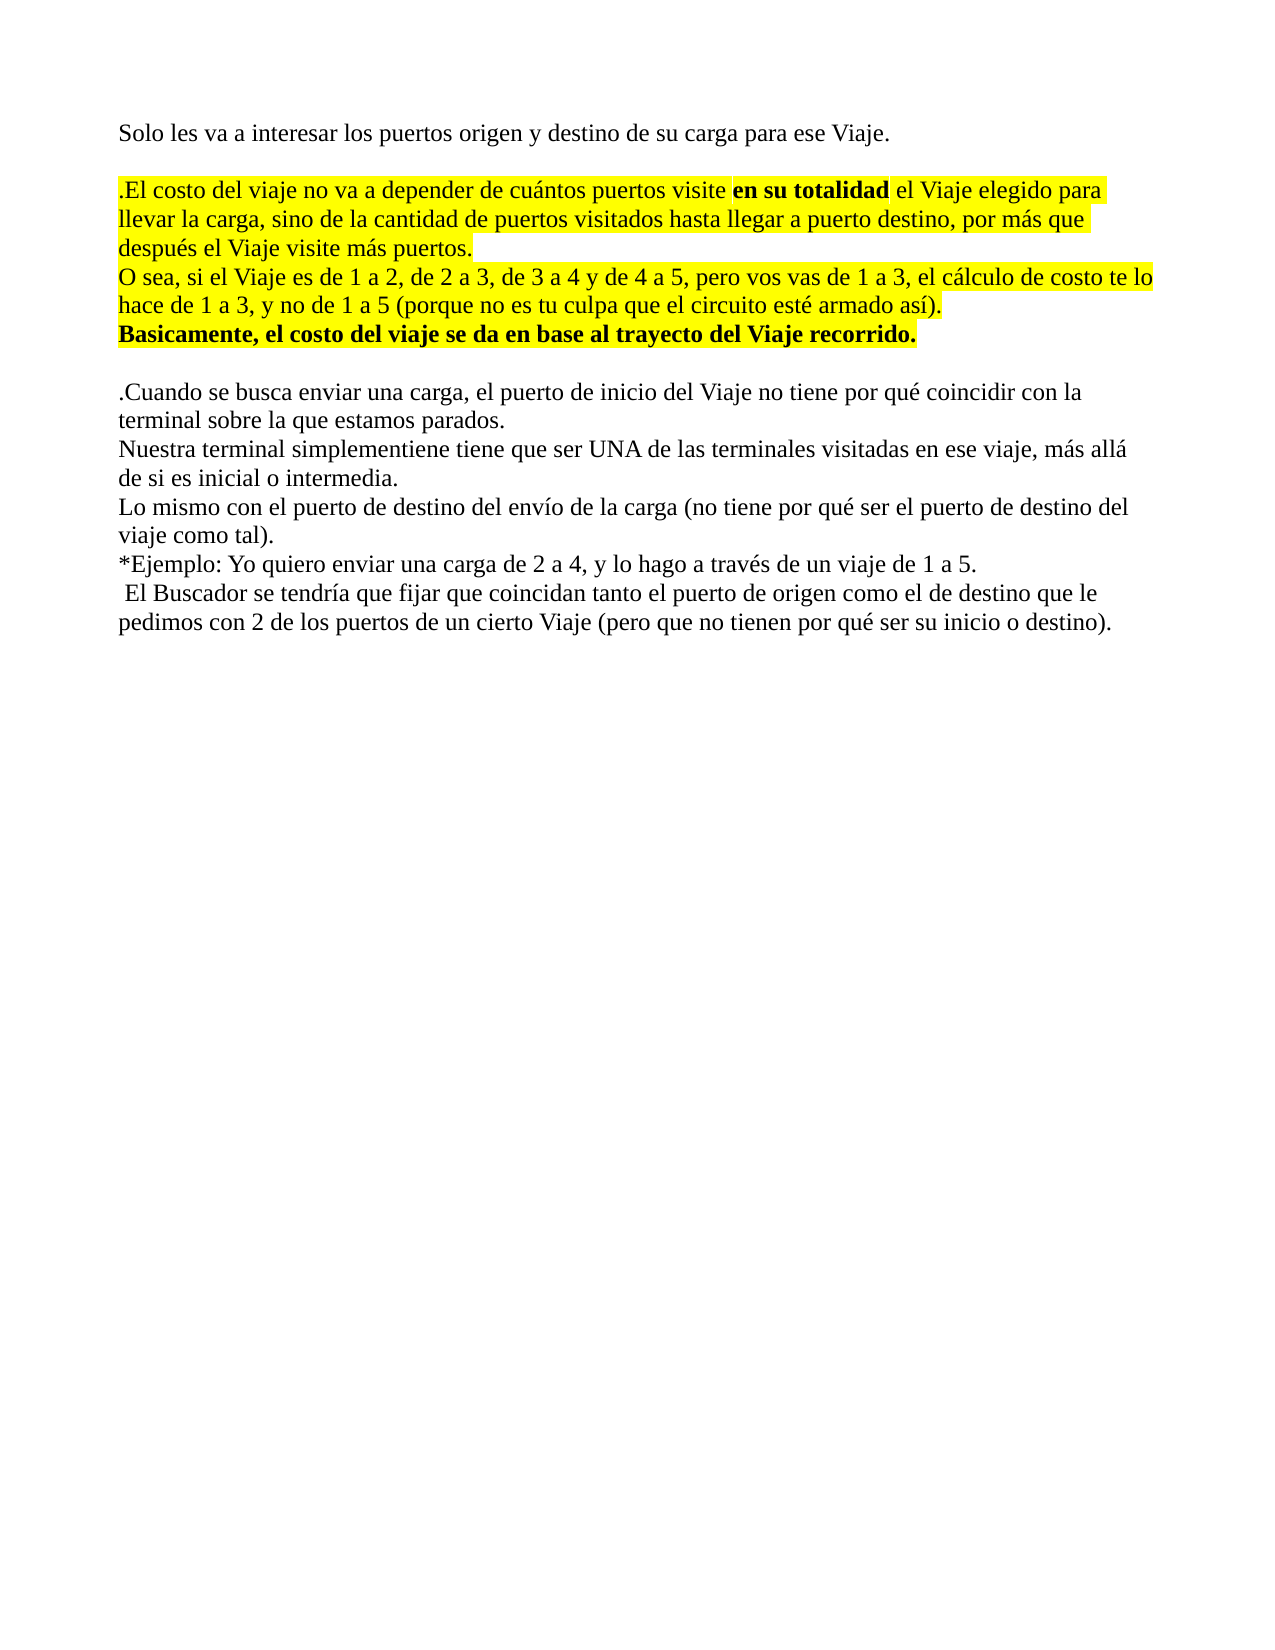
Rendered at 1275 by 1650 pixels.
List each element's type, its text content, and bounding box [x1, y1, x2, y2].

text El Buscador se tendría que fijar que coincidan tanto el puerto de origen como el de destino que le pedimos con 2 de los puertos de un cierto Viaje (pero que no tienen por qué ser su inicio o destino). [118, 578, 1157, 636]
text *Ejemplo: Yo quiero enviar una carga de 2 a 4, y lo hago a través de un viaje de 1 a 5. [118, 549, 1157, 578]
text Lo mismo con el puerto de destino del envío de la carga (no tiene por qué ser el puerto de destino del viaje como tal). [118, 492, 1157, 549]
text .El costo del viaje no va a depender de cuántos puertos visite en su totalidad el Viaje elegido para llevar la carga, sino de la cantidad de puertos visitados hasta llegar a puerto destino, por más que después el Viaje visite más puertos. [118, 176, 1157, 262]
text Nuestra terminal simplementiene tiene que ser UNA de las terminales visitadas en ese viaje, más allá de si es inicial o intermedia. [118, 434, 1157, 492]
text Basicamente, el costo del viaje se da en base al trayecto del Viaje recorrido. [118, 319, 1157, 348]
text .Cuando se busca enviar una carga, el puerto de inicio del Viaje no tiene por qué coincidir con la terminal sobre la que estamos parados. [118, 377, 1157, 434]
text O sea, si el Viaje es de 1 a 2, de 2 a 3, de 3 a 4 y de 4 a 5, pero vos vas de 1 a 3, el cálculo de costo te lo hace de 1 a 3, y no de 1 a 5 (porque no es tu culpa que el circuito esté armado así). [118, 262, 1157, 319]
text Solo les va a interesar los puertos origen y destino de su carga para ese Viaje. [118, 118, 1157, 147]
